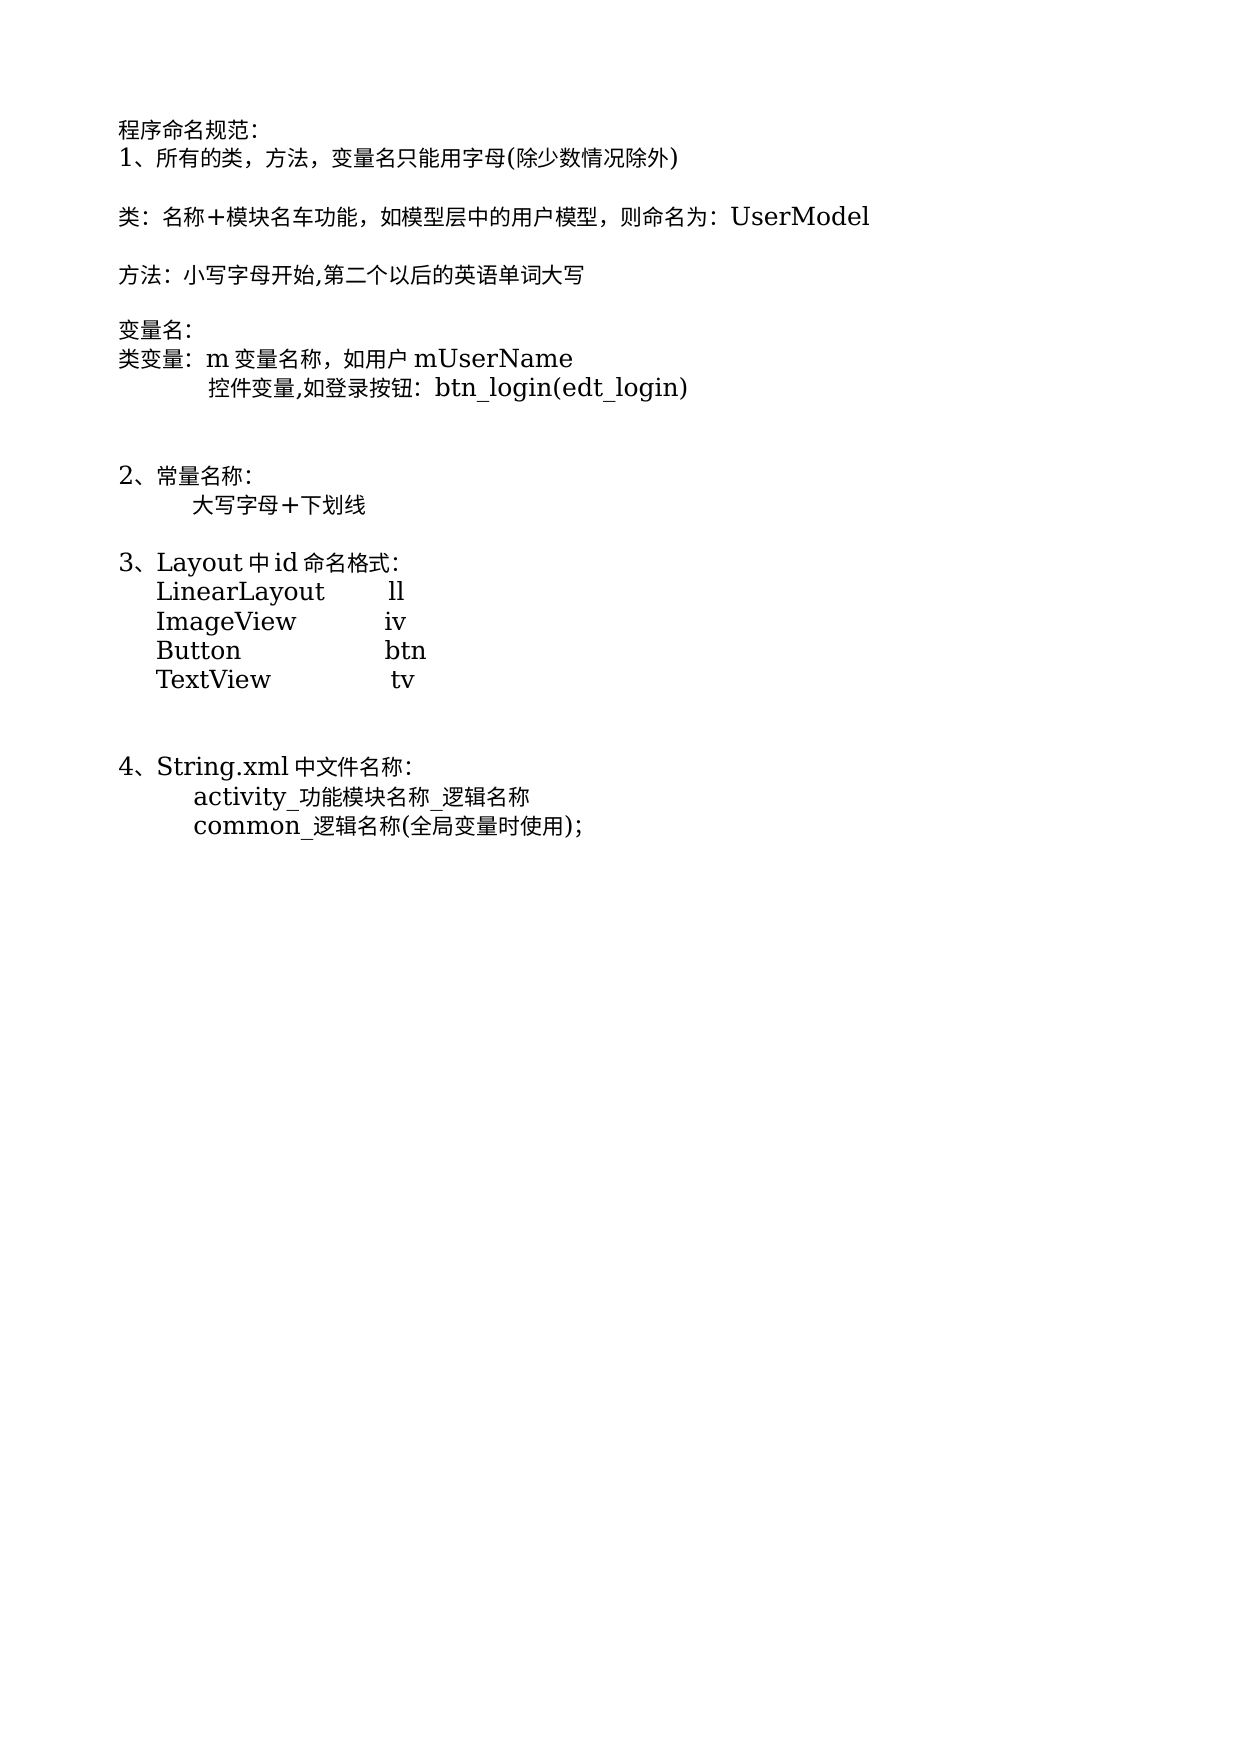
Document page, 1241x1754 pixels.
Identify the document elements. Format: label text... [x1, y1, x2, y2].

text 类：名称+模块名车功能，如模型层中的用户模型，则命名为：UserModel [118, 202, 1122, 231]
text 大写字母+下划线 [118, 490, 1122, 519]
list ImageView iv [156, 607, 1122, 636]
text 3、Layout中id命名格式： [118, 548, 1122, 577]
text 2、常量名称： [118, 461, 1122, 490]
list TextView tv [156, 665, 1122, 694]
list Button btn [156, 636, 1122, 665]
text 控件变量,如登录按钮：btn_login(edt_login) [118, 373, 1122, 402]
text 1、所有的类，方法，变量名只能用字母(除少数情况除外) [118, 144, 1122, 173]
text 类变量：m变量名称，如用户mUserName [118, 344, 1122, 373]
text 程序命名规范： [118, 118, 1122, 144]
list 4、String.xml中文件名称： [118, 752, 1122, 782]
text 变量名： [118, 319, 1122, 344]
list activity_功能模块名称_逻辑名称 [156, 782, 1122, 811]
list LinearLayout ll [156, 577, 1122, 607]
list common_逻辑名称(全局变量时使用)； [156, 811, 1122, 840]
text 方法：小写字母开始,第二个以后的英语单词大写 [118, 260, 1122, 289]
